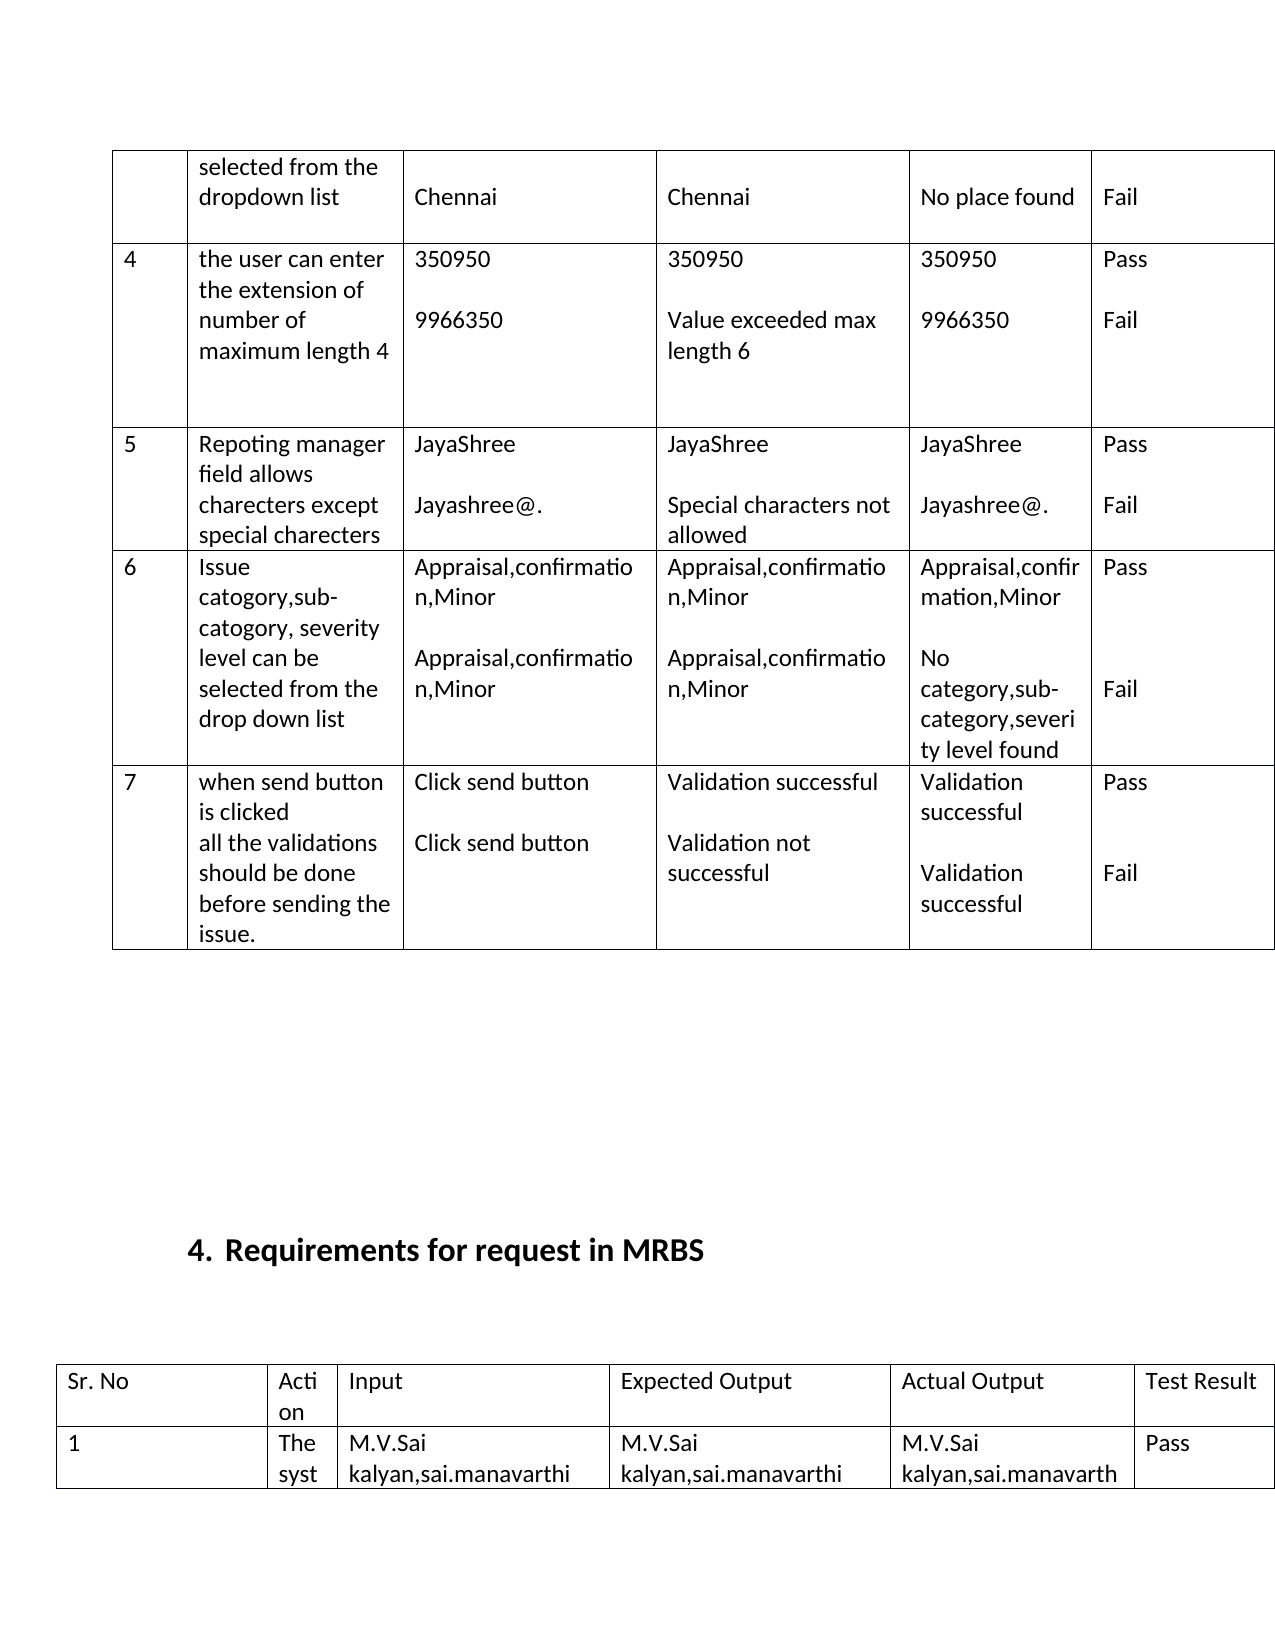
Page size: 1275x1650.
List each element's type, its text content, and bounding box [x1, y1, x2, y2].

table_cell Appraisal,confirmation,Minor No category,sub-category,severity level found [910, 551, 1091, 764]
table_cell 350950 9966350 [404, 244, 656, 427]
table_cell Pass [1135, 1427, 1274, 1488]
table_cell Chennai [657, 151, 909, 243]
table_cell Repoting manager field allows charecters except special charecters [188, 428, 403, 550]
table_cell 1 [57, 1427, 267, 1488]
table_cell Issue catogory,sub-catogory, severity level can be selected from the drop down list [188, 551, 403, 764]
table_cell Click send button Click send button [404, 766, 656, 949]
table_cell M.V.Sai kalyan,sai.manavarth [891, 1427, 1134, 1488]
table_cell The syst [268, 1427, 337, 1488]
table_cell Pass Fail [1092, 428, 1274, 550]
table_cell M.V.Sai kalyan,sai.manavarthi [610, 1427, 890, 1488]
table_cell selected from the dropdown list [188, 151, 403, 243]
table_cell Appraisal,confirmation,Minor Appraisal,confirmation,Minor [657, 551, 909, 764]
table_cell Validation successful Validation not successful [657, 766, 909, 949]
table_header Test Result [1135, 1365, 1274, 1426]
list Requirements for request in MRBS [187, 1229, 1125, 1270]
table_cell No place found [910, 151, 1091, 243]
table_cell the user can enter the extension of number of maximum length 4 [188, 244, 403, 427]
table_cell 350950 Value exceeded max length 6 [657, 244, 909, 427]
table_cell [113, 151, 187, 243]
table_header Action [268, 1365, 337, 1426]
table_cell JayaShree Jayashree@. [404, 428, 656, 550]
table_cell 350950 9966350 [910, 244, 1091, 427]
table_cell 5 [113, 428, 187, 550]
table_cell 4 [113, 244, 187, 427]
table_header Expected Output [610, 1365, 890, 1426]
table_cell M.V.Sai kalyan,sai.manavarthi [338, 1427, 609, 1488]
table_cell when send button is clicked all the validations should be done before sending the issue. [188, 766, 403, 949]
table_cell Fail [1092, 151, 1274, 243]
table_cell Chennai [404, 151, 656, 243]
table_cell Appraisal,confirmation,Minor Appraisal,confirmation,Minor [404, 551, 656, 764]
table_cell Validation successful Validation successful [910, 766, 1091, 949]
table_cell Pass Fail [1092, 766, 1274, 949]
table_cell 6 [113, 551, 187, 764]
table_header Actual Output [891, 1365, 1134, 1426]
table_cell JayaShree Special characters not allowed [657, 428, 909, 550]
table_cell 7 [113, 766, 187, 949]
table_header Sr. No [57, 1365, 267, 1426]
table_cell Pass Fail [1092, 551, 1274, 764]
table_cell Pass Fail [1092, 244, 1274, 427]
table_header Input [338, 1365, 609, 1426]
table_cell JayaShree Jayashree@. [910, 428, 1091, 550]
